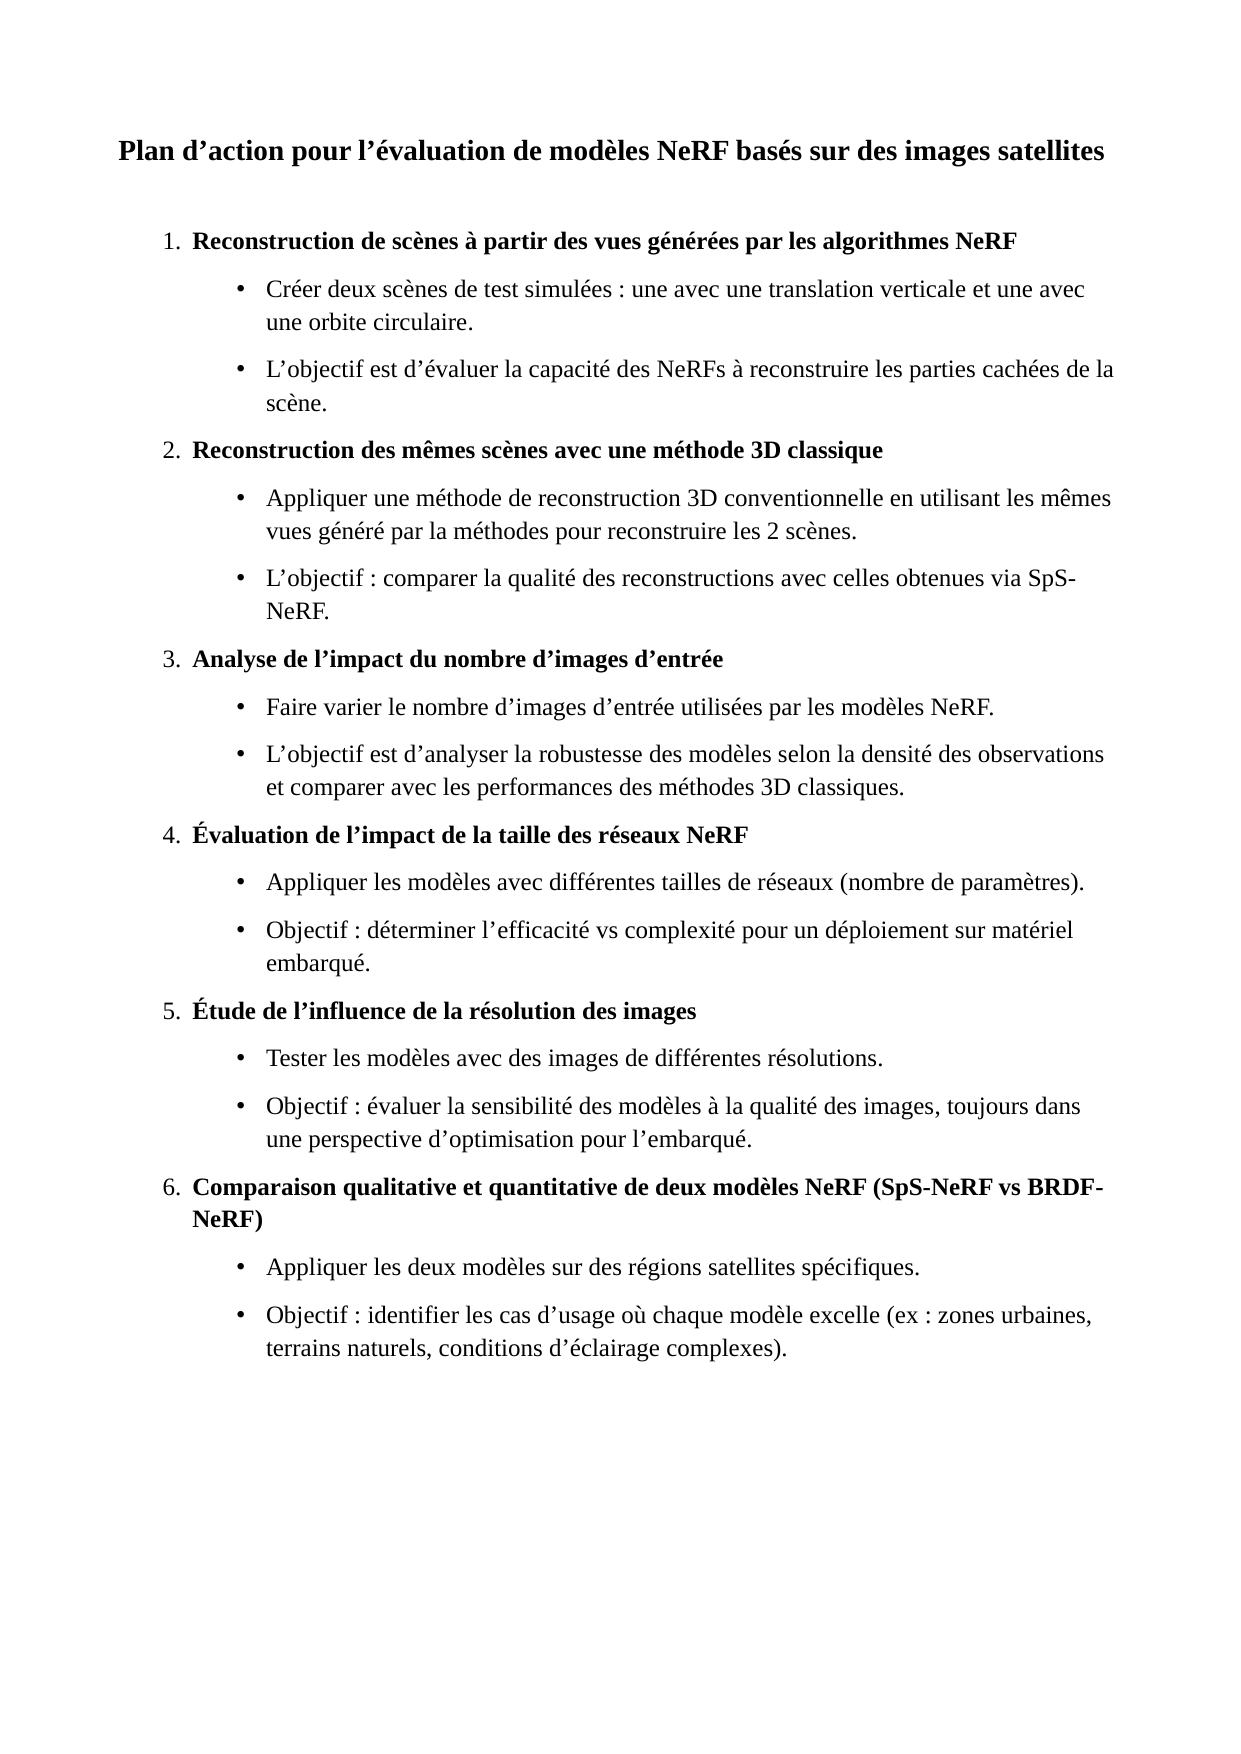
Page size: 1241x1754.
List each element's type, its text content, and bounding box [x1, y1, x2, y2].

list L’objectif est d’évaluer la capacité des NeRFs à reconstruire les parties cachées de la scène. [236, 354, 1122, 416]
list Comparaison qualitative et quantitative de deux modèles NeRF (SpS-NeRF vs BRDF-NeRF) [162, 1172, 1122, 1233]
list Tester les modèles avec des images de différentes résolutions. [236, 1043, 1122, 1072]
list Faire varier le nombre d’images d’entrée utilisées par les modèles NeRF. [236, 692, 1122, 720]
list Appliquer les modèles avec différentes tailles de réseaux (nombre de paramètres). [236, 867, 1122, 896]
list Étude de l’influence de la résolution des images [162, 996, 1122, 1024]
list Objectif : évaluer la sensibilité des modèles à la qualité des images, toujours dans une perspective d’optimisation pour l’embarqué. [236, 1091, 1122, 1153]
list Reconstruction de scènes à partir des vues générées par les algorithmes NeRF [162, 226, 1122, 255]
list Appliquer une méthode de reconstruction 3D conventionnelle en utilisant les mêmes vues généré par la méthodes pour reconstruire les 2 scènes. [236, 483, 1122, 544]
list Appliquer les deux modèles sur des régions satellites spécifiques. [236, 1252, 1122, 1281]
list Créer deux scènes de test simulées : une avec une translation verticale et une avec une orbite circulaire. [236, 274, 1122, 336]
list Reconstruction des mêmes scènes avec une méthode 3D classique [162, 435, 1122, 464]
list Analyse de l’impact du nombre d’images d’entrée [162, 644, 1122, 673]
list Objectif : identifier les cas d’usage où chaque modèle excelle (ex : zones urbaines, terrains naturels, conditions d’éclairage complexes). [236, 1300, 1122, 1362]
list Objectif : déterminer l’efficacité vs complexité pour un déploiement sur matériel embarqué. [236, 915, 1122, 977]
list Évaluation de l’impact de la taille des réseaux NeRF [162, 820, 1122, 849]
list L’objectif est d’analyser la robustesse des modèles selon la densité des observations et comparer avec les performances des méthodes 3D classiques. [236, 739, 1122, 801]
subtitle Plan d’action pour l’évaluation de modèles NeRF basés sur des images satellites [118, 133, 1122, 166]
list L’objectif : comparer la qualité des reconstructions avec celles obtenues via SpS-NeRF. [236, 563, 1122, 625]
